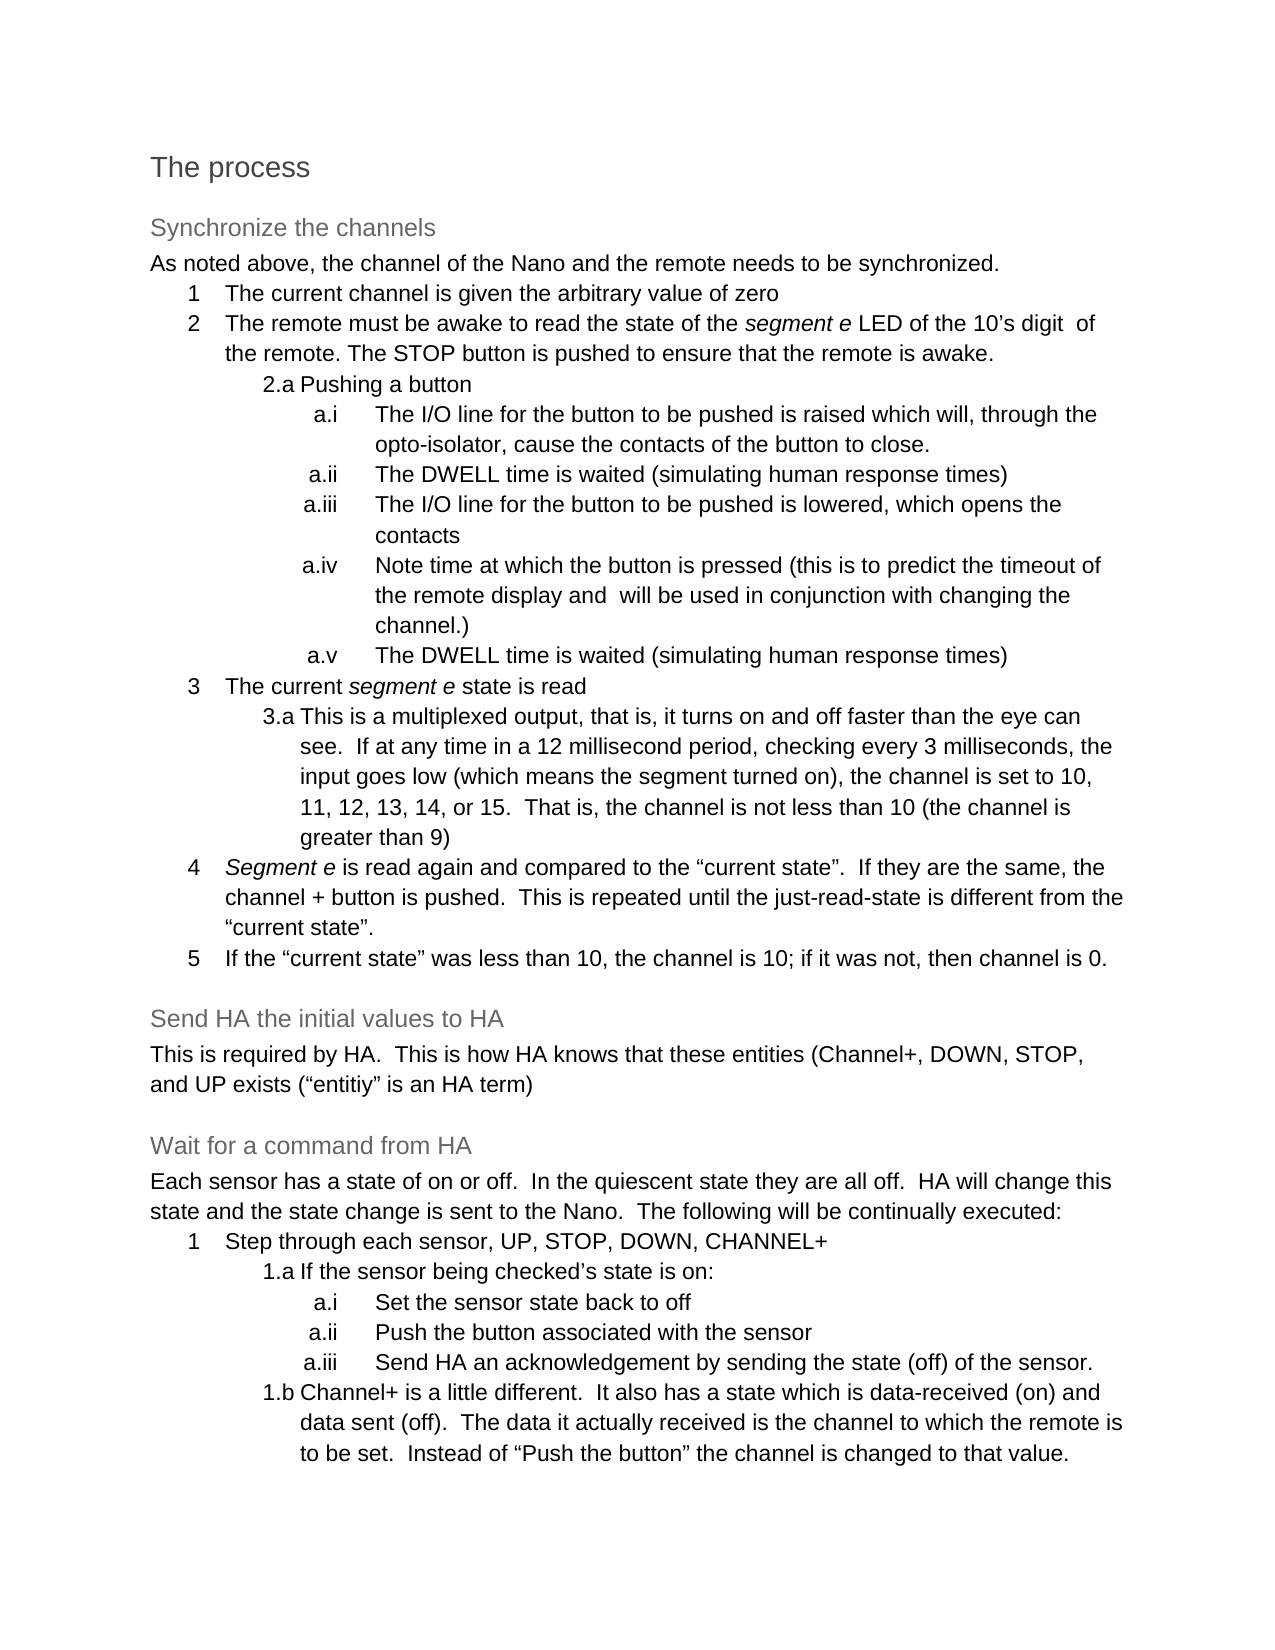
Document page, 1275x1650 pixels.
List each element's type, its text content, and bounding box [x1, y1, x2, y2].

subtitle Synchronize the channels [150, 213, 1125, 241]
list Step through each sensor, UP, STOP, DOWN, CHANNEL+ [187, 1228, 1125, 1254]
text As noted above, the channel of the Nano and the remote needs to be synchronized. [150, 250, 1125, 276]
subtitle The process [150, 150, 1125, 183]
list Pushing a button [262, 371, 1125, 397]
list Send HA an acknowledgement by sending the state (off) of the sensor. [337, 1349, 1125, 1375]
text This is required by HA. This is how HA knows that these entities (Channel+, DOWN, STOP, and UP exists (“entitiy” is an HA term) [150, 1041, 1125, 1098]
text Each sensor has a state of on or off. In the quiescent state they are all off. HA will change this state and the state change is sent to the Nano. The following will be continually executed: [150, 1168, 1125, 1224]
list This is a multiplexed output, that is, it turns on and off faster than the eye can see. If at any time in a 12 millisecond period, checking every 3 milliseconds, the input goes low (which means the segment turned on), the channel is set to 10, 11, 12, 13, 14, or 15. That is, the channel is not less than 10 (the channel is greater than 9) [262, 703, 1125, 850]
list The current channel is given the arbitrary value of zero [187, 280, 1125, 306]
subtitle Wait for a command from HA [150, 1131, 1125, 1159]
list The I/O line for the button to be pushed is lowered, which opens the contacts [337, 491, 1125, 548]
list Push the button associated with the sensor [337, 1319, 1125, 1345]
list The remote must be awake to read the state of the segment e LED of the 10’s digit of the remote. The STOP button is pushed to ensure that the remote is awake. [187, 310, 1125, 367]
list The I/O line for the button to be pushed is raised which will, through the opto-isolator, cause the contacts of the button to close. [337, 401, 1125, 457]
list The current segment e state is read [187, 673, 1125, 699]
list The DWELL time is waited (simulating human response times) [337, 461, 1125, 488]
list Segment e is read again and compared to the “current state”. If they are the same, the channel + button is pushed. This is repeated until the just-read-state is different from the “current state”. [187, 854, 1125, 941]
subtitle Send HA the initial values to HA [150, 1004, 1125, 1033]
list The DWELL time is waited (simulating human response times) [337, 642, 1125, 669]
list If the “current state” was less than 10, the channel is 10; if it was not, then channel is 0. [187, 944, 1125, 971]
list If the sensor being checked’s state is on: [262, 1258, 1125, 1285]
list Channel+ is a little different. It also has a state which is data-received (on) and data sent (off). The data it actually received is the channel to which the remote is to be set. Instead of “Push the button” the channel is changed to that value. [262, 1379, 1125, 1466]
list Set the sensor state back to off [337, 1288, 1125, 1315]
list Note time at which the button is pressed (this is to predict the timeout of the remote display and will be used in conjunction with changing the channel.) [337, 552, 1125, 639]
